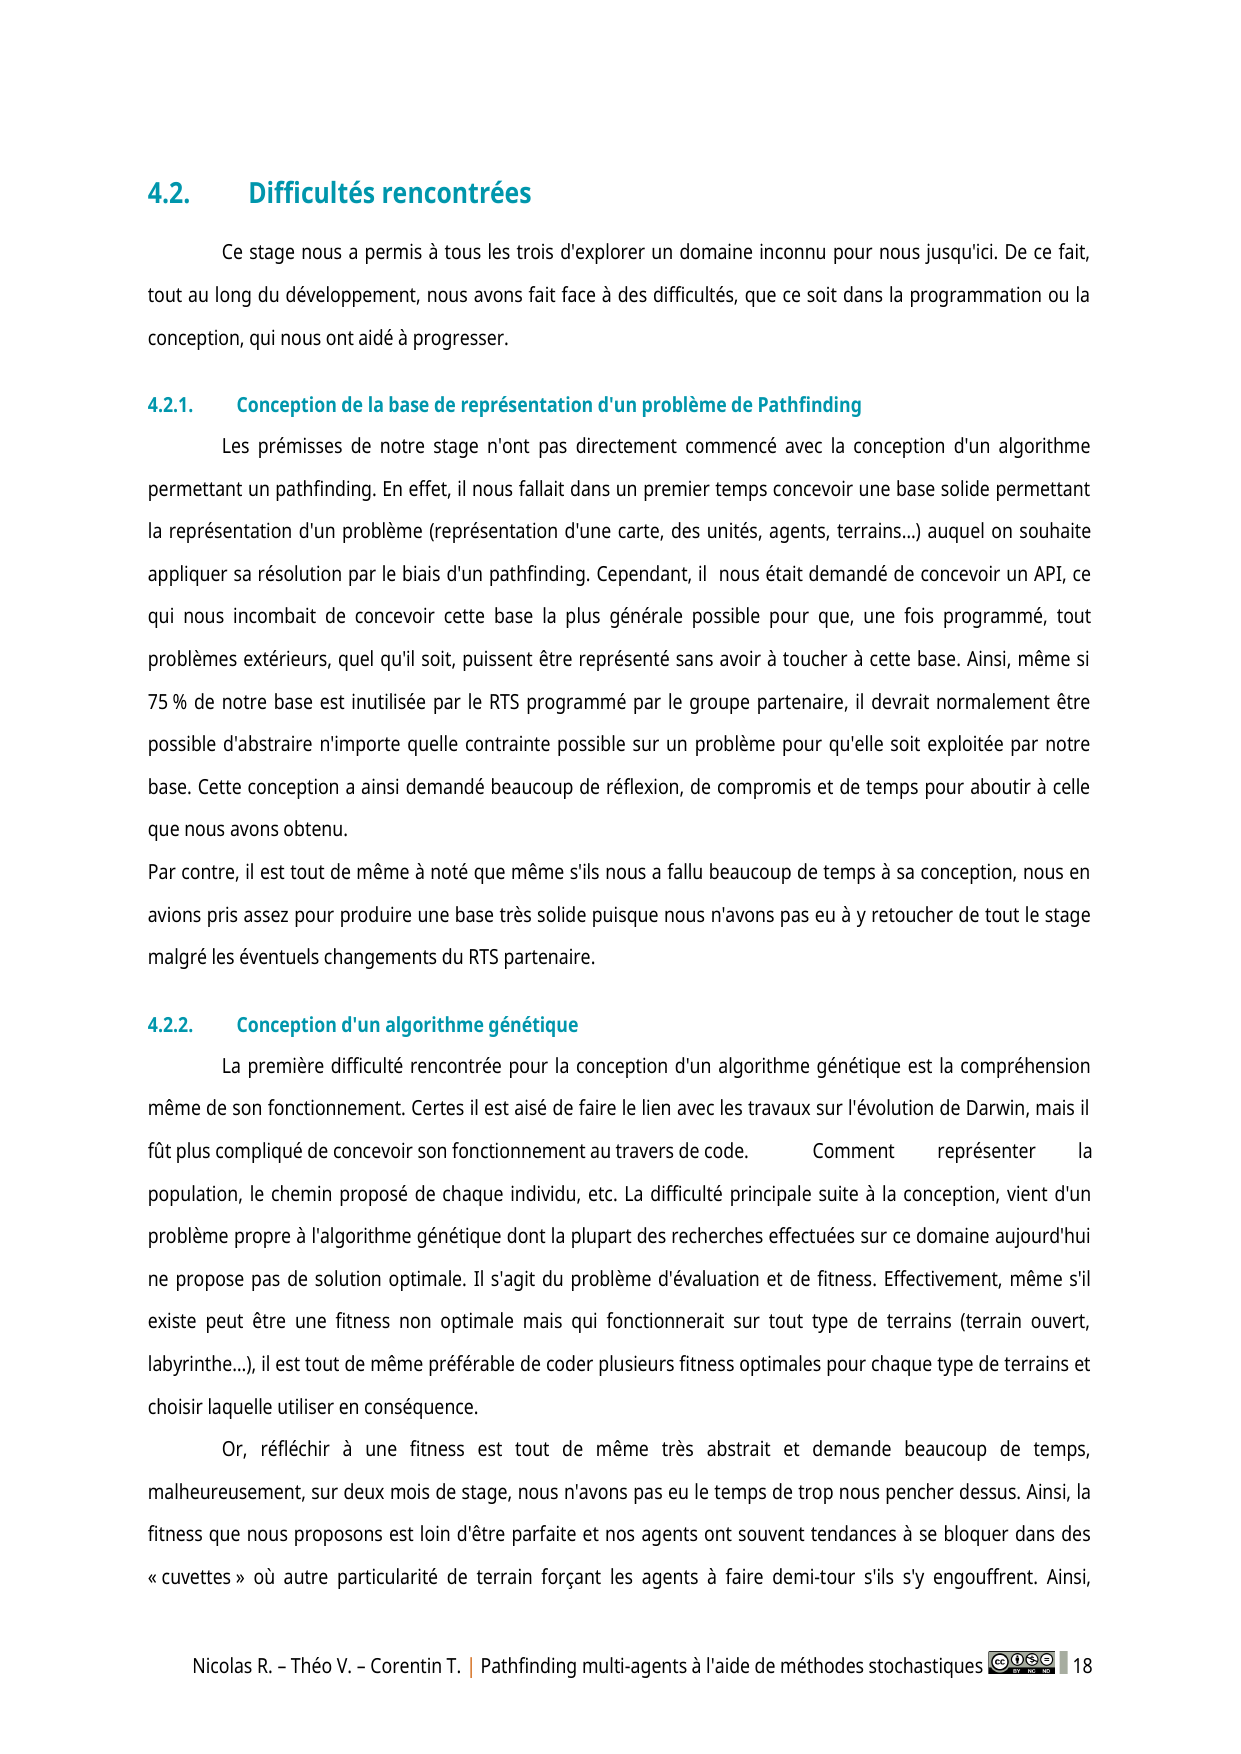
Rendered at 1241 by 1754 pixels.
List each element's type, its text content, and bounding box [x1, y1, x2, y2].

picture [988, 1651, 1055, 1674]
subtitle Conception de la base de représentation d'un problème de Pathfinding [148, 390, 1092, 419]
subtitle Difficultés rencontrées [148, 173, 1092, 212]
text Or, réfléchir à une fitness est tout de même très abstrait et demande beaucoup de temps, malheureusement, sur deux mois de stage, nous n'avons pas eu le temps de trop nous pencher dessus. Ainsi, la fitness que nous proposons est loin d'être parfaite et nos agents ont souvent tendances à se bloquer dans des « cuvettes » où autre particularité de terrain forçant les agents à faire demi-tour s'ils s'y engouffrent. Ainsi, [148, 1434, 1092, 1591]
picture [1059, 1651, 1068, 1674]
text Ce stage nous a permis à tous les trois d'explorer un domaine inconnu pour nous jusqu'ici. De ce fait, tout au long du développement, nous avons fait face à des difficultés, que ce soit dans la programmation ou la conception, qui nous ont aidé à progresser. [148, 237, 1092, 351]
text La première difficulté rencontrée pour la conception d'un algorithme génétique est la compréhension même de son fonctionnement. Certes il est aisé de faire le lien avec les travaux sur l'évolution de Darwin, mais il fût plus compliqué de concevoir son fonctionnement au travers de code. Comment représenter la population, le chemin proposé de chaque individu, etc. La difficulté principale suite à la conception, vient d'un problème propre à l'algorithme génétique dont la plupart des recherches effectuées sur ce domaine aujourd'hui ne propose pas de solution optimale. Il s'agit du problème d'évaluation et de fitness. Effectivement, même s'il existe peut être une fitness non optimale mais qui fonctionnerait sur tout type de terrains (terrain ouvert, labyrinthe…), il est tout de même préférable de coder plusieurs fitness optimales pour chaque type de terrains et choisir laquelle utiliser en conséquence. [148, 1051, 1092, 1420]
text Par contre, il est tout de même à noté que même s'ils nous a fallu beaucoup de temps à sa conception, nous en avions pris assez pour produire une base très solide puisque nous n'avons pas eu à y retoucher de tout le stage malgré les éventuels changements du RTS partenaire. [148, 857, 1092, 971]
subtitle Conception d'un algorithme génétique [148, 1010, 1092, 1038]
text Les prémisses de notre stage n'ont pas directement commencé avec la conception d'un algorithme permettant un pathfinding. En effet, il nous fallait dans un premier temps concevoir une base solide permettant la représentation d'un problème (représentation d'une carte, des unités, agents, terrains…) auquel on souhaite appliquer sa résolution par le biais d'un pathfinding. Cependant, il nous était demandé de concevoir un API, ce qui nous incombait de concevoir cette base la plus générale possible pour que, une fois programmé, tout problèmes extérieurs, quel qu'il soit, puissent être représenté sans avoir à toucher à cette base. Ainsi, même si 75 % de notre base est inutilisée par le RTS programmé par le groupe partenaire, il devrait normalement être possible d'abstraire n'importe quelle contrainte possible sur un problème pour qu'elle soit exploitée par notre base. Cette conception a ainsi demandé beaucoup de réflexion, de compromis et de temps pour aboutir à celle que nous avons obtenu. [148, 431, 1092, 843]
